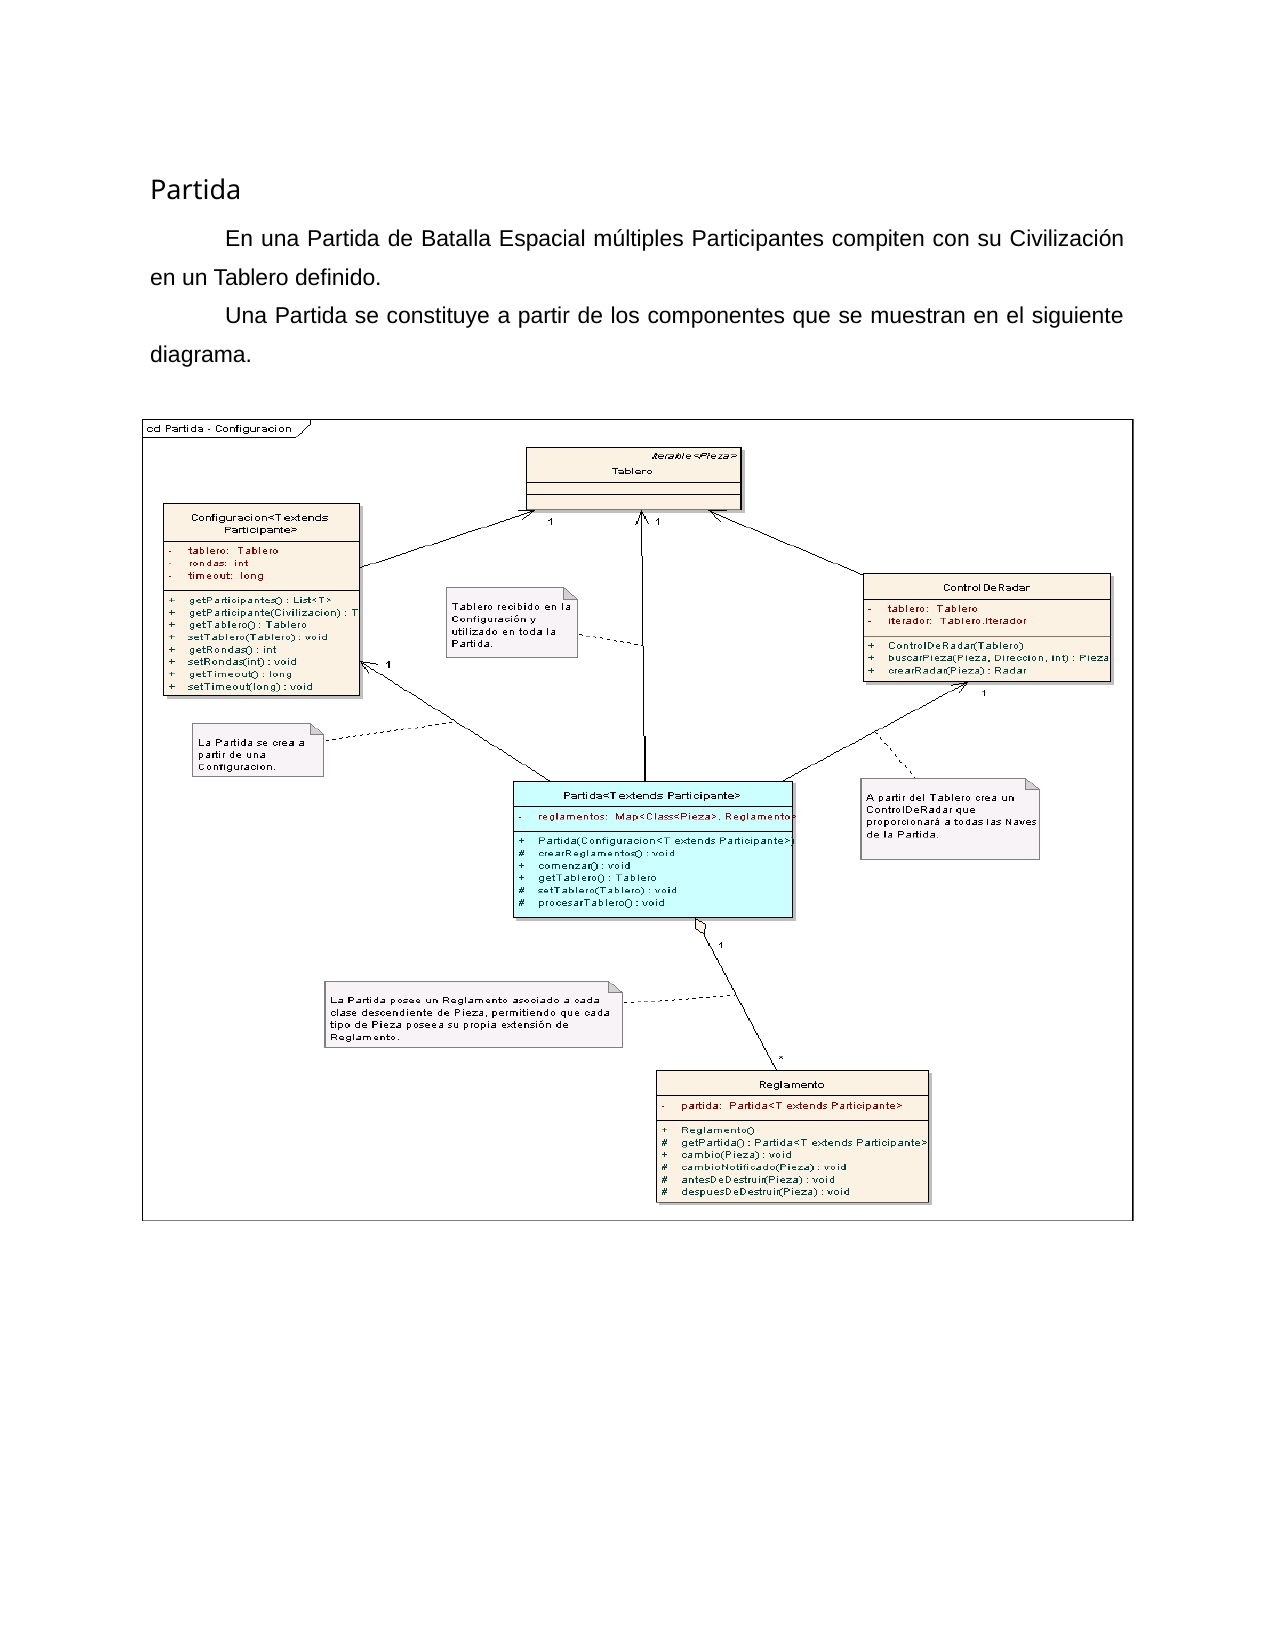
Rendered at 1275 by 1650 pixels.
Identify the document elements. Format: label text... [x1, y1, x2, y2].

text Una Partida se constituye a partir de los componentes que se muestran en el siguiente diagrama. [150, 303, 1125, 367]
text En una Partida de Batalla Espacial múltiples Participantes compiten con su Civilización en un Tablero definido. [150, 226, 1125, 290]
picture [141, 418, 1134, 1221]
subtitle Partida [150, 171, 1125, 208]
